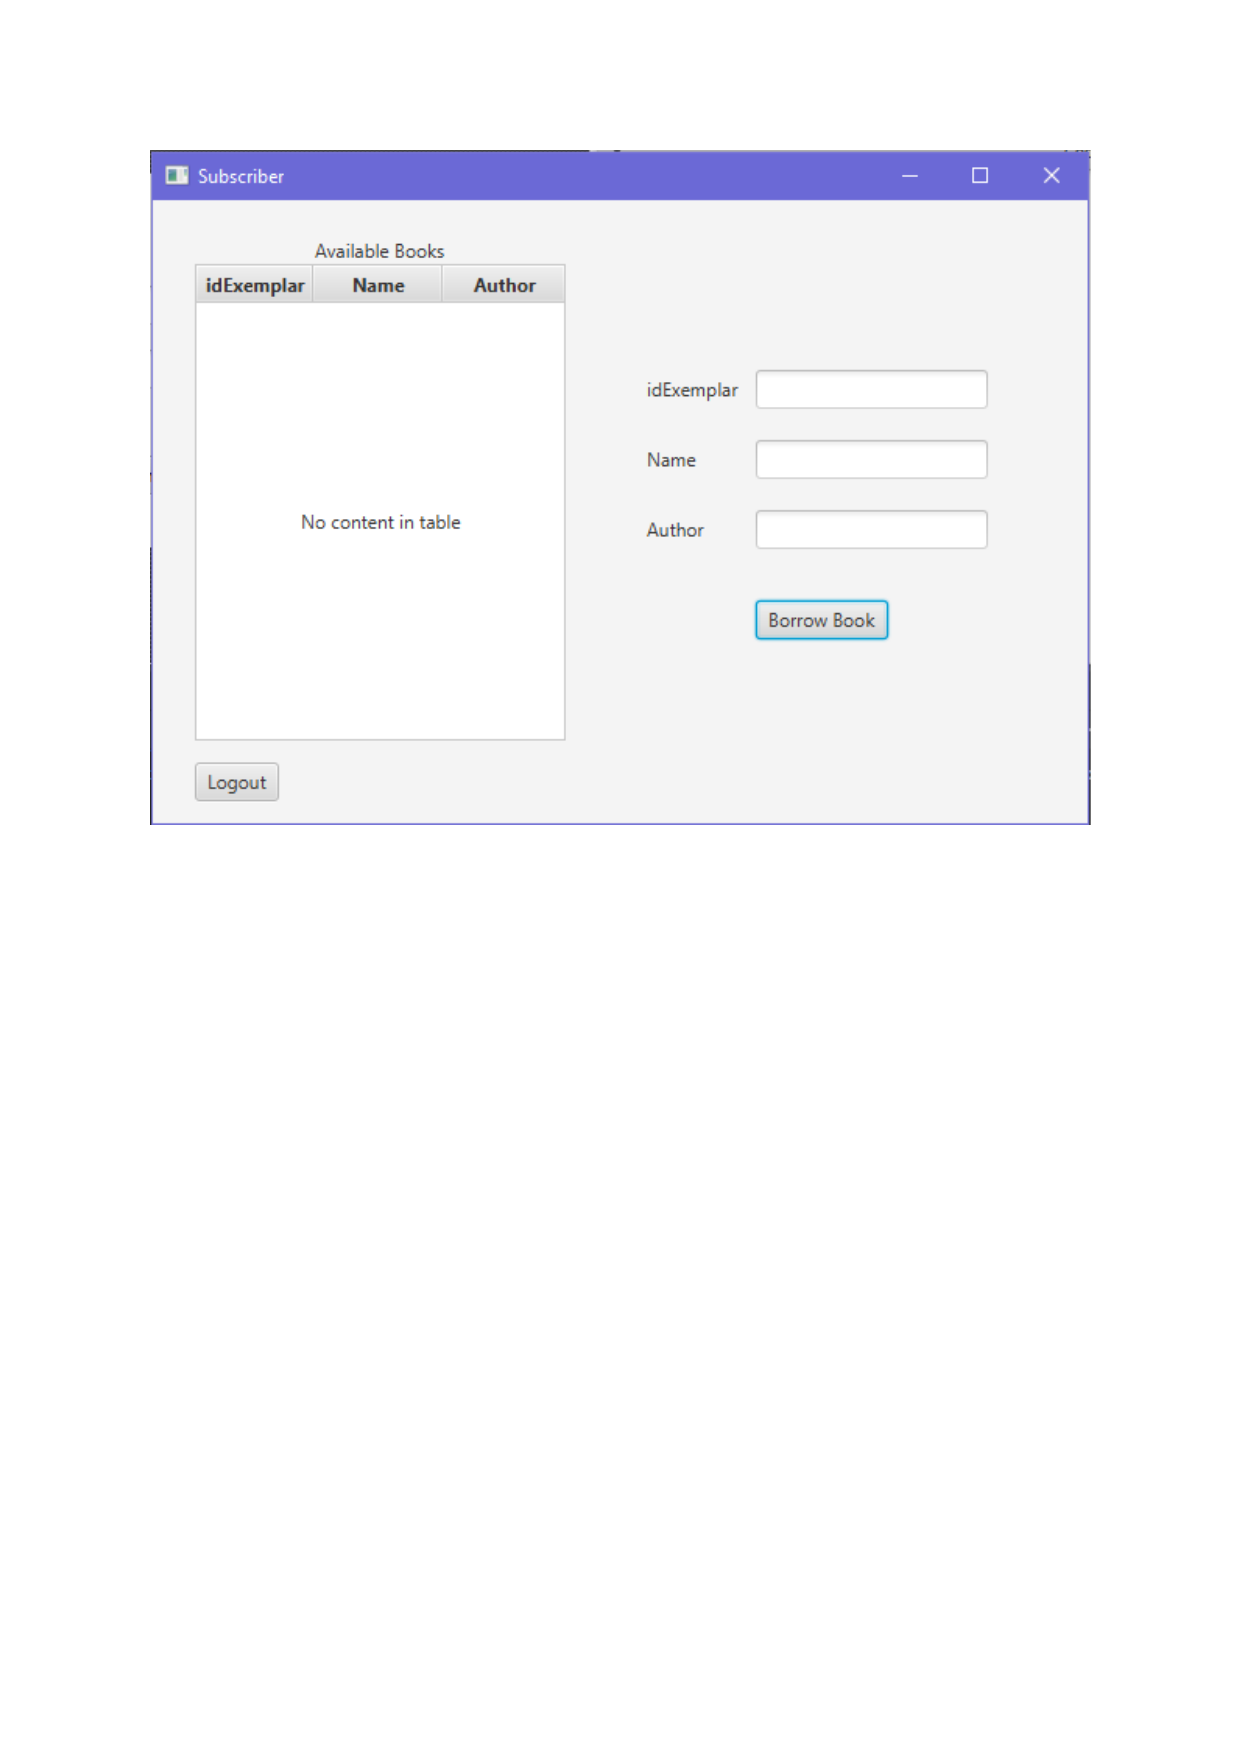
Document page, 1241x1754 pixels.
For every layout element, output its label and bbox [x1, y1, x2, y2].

picture [150, 150, 1091, 825]
